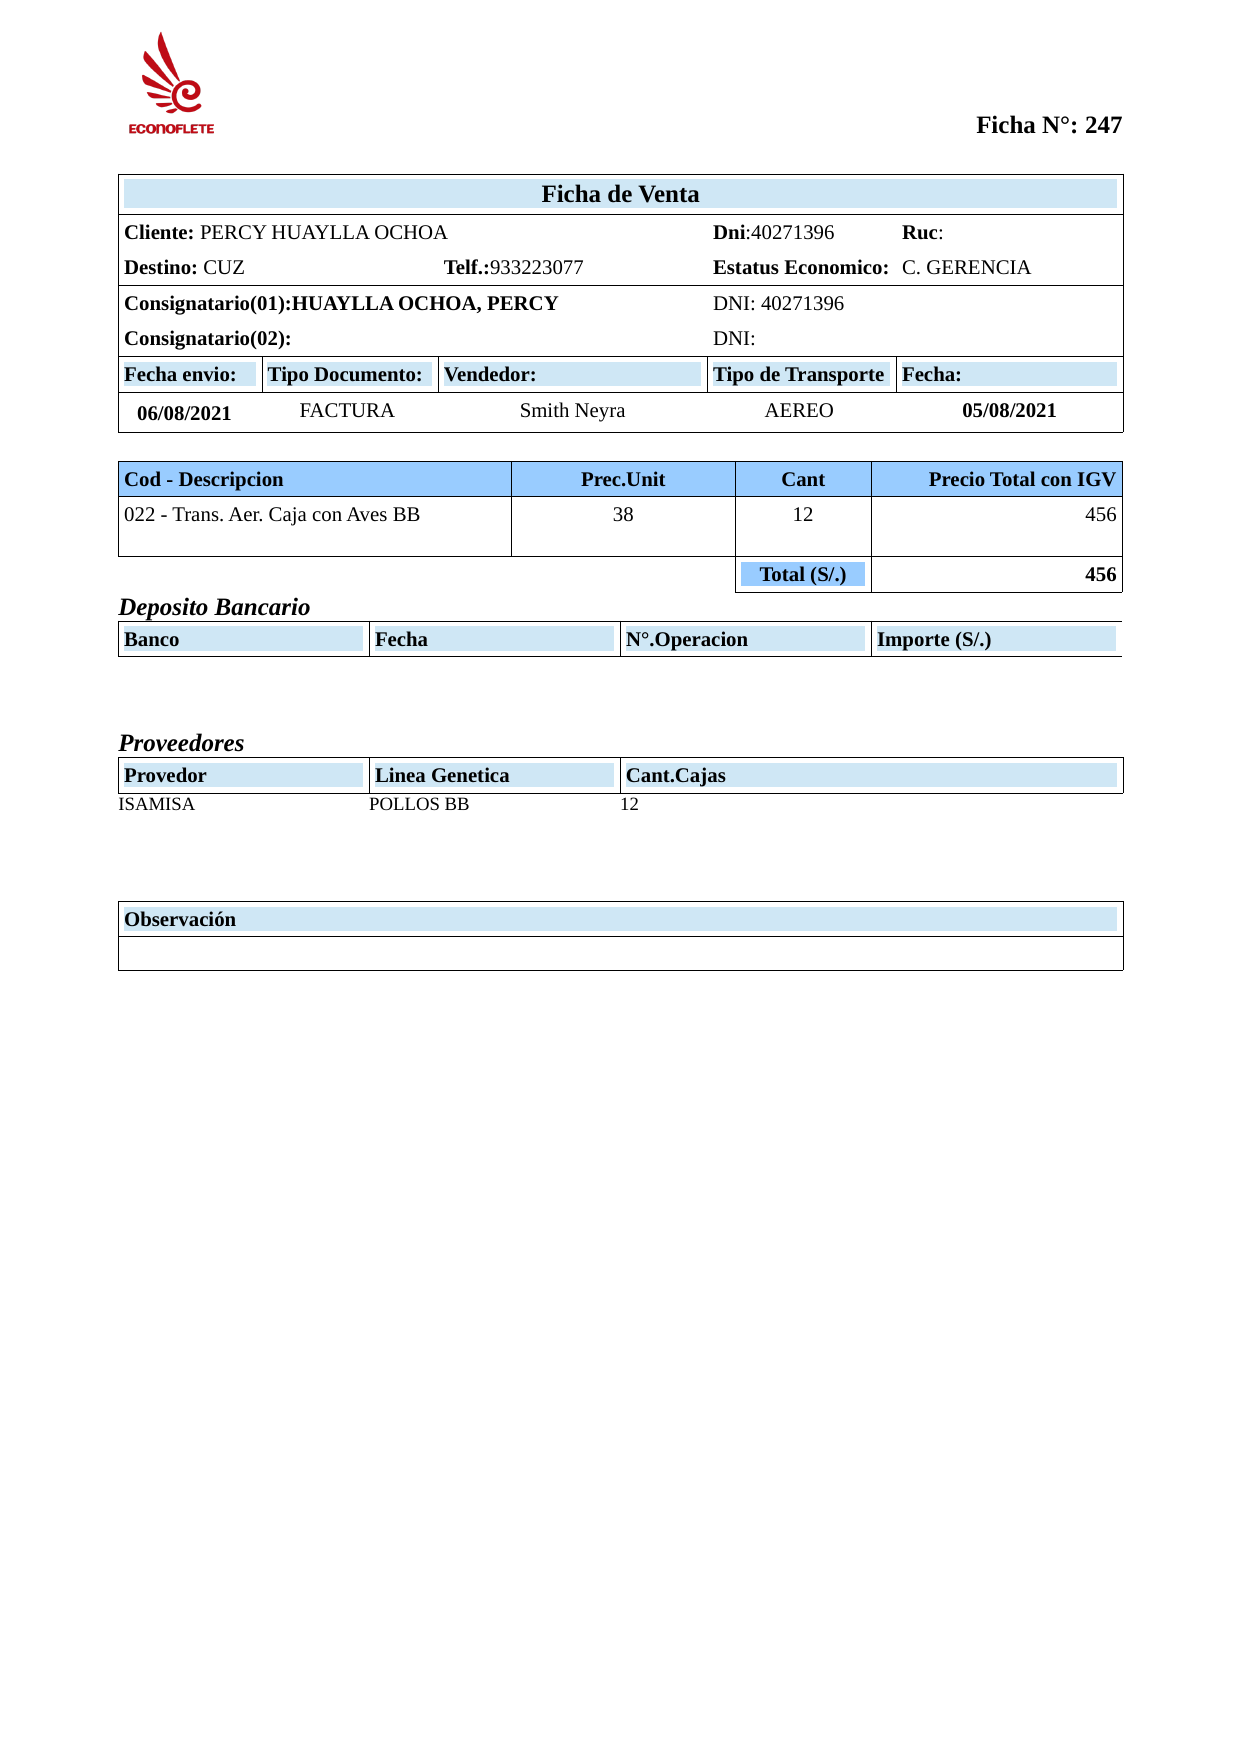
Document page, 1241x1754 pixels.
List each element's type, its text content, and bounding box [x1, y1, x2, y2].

table_cell 06/08/2021 [119, 393, 262, 432]
table_cell Fecha envio: [119, 357, 262, 392]
table_cell 38 [512, 497, 735, 556]
table_cell C. GERENCIA [896, 249, 1123, 285]
table_cell Telf.:933223077 [438, 249, 707, 285]
table_header N°.Operacion [621, 622, 871, 656]
table_cell [620, 836, 1123, 858]
table_header Observación [119, 902, 1123, 936]
table_header Cant.Cajas [621, 758, 1123, 793]
table_cell [369, 680, 620, 704]
table_cell [369, 836, 620, 858]
table_cell [118, 815, 369, 836]
table_cell [118, 836, 369, 858]
table_cell [118, 879, 369, 901]
table_cell POLLOS BB [369, 794, 620, 814]
table_header Linea Genetica [370, 758, 620, 793]
table_cell 022 - Trans. Aer. Caja con Aves BB [119, 497, 511, 556]
table_header Cod - Descripcion [119, 462, 511, 496]
table_cell [118, 680, 369, 704]
table_cell AEREO [707, 393, 896, 432]
table_cell 05/08/2021 [896, 393, 1123, 432]
table_header Prec.Unit [512, 462, 735, 496]
table_cell [620, 705, 871, 728]
table_cell DNI: 40271396 [707, 286, 1123, 321]
table_cell [118, 858, 369, 879]
table_cell Tipo de Transporte [708, 357, 896, 392]
text Deposito Bancario [118, 592, 1122, 621]
table_cell Consignatario(01):HUAYLLA OCHOA, PERCY [119, 286, 707, 321]
table_header Fecha [370, 622, 620, 656]
table_cell [620, 657, 871, 680]
table_header Precio Total con IGV [872, 462, 1122, 496]
table_cell [871, 657, 1122, 680]
table_cell [369, 705, 620, 728]
table_cell Destino: CUZ [119, 249, 438, 285]
table_cell Smith Neyra [438, 393, 707, 432]
table_cell Vendedor: [439, 357, 707, 392]
table_cell 456 [872, 497, 1122, 556]
table_cell Tipo Documento: [263, 357, 438, 392]
table_cell [119, 937, 1123, 969]
table_cell 456 [872, 557, 1122, 592]
table_cell DNI: [707, 321, 1123, 356]
table_cell [871, 680, 1122, 704]
table_cell [118, 657, 369, 680]
table_cell Ruc: [896, 215, 1123, 249]
table_cell Consignatario(02): [119, 321, 707, 356]
table_cell [369, 858, 620, 879]
table_header Ficha de Venta [119, 175, 1123, 214]
table_cell 12 [736, 497, 871, 556]
table_cell [620, 815, 1123, 836]
text Proveedores [118, 728, 1122, 757]
table_cell [620, 879, 1123, 901]
table_cell [620, 680, 871, 704]
table_header Cant [736, 462, 871, 496]
table_cell [369, 879, 620, 901]
table_cell FACTURA [262, 393, 438, 432]
table_cell 12 [620, 794, 1123, 814]
table_cell Fecha: [897, 357, 1123, 392]
table_cell [620, 858, 1123, 879]
table_cell [118, 705, 369, 728]
table_cell [369, 657, 620, 680]
table_cell Total (S/.) [736, 557, 871, 592]
table_cell Estatus Economico: [707, 249, 896, 285]
table_cell [871, 705, 1122, 728]
table_cell Cliente: PERCY HUAYLLA OCHOA [119, 215, 707, 249]
picture [118, 31, 225, 134]
table_cell [118, 557, 511, 592]
table_header Importe (S/.) [872, 622, 1122, 656]
table_cell Dni:40271396 [707, 215, 896, 249]
table_cell [511, 557, 735, 592]
table_cell ISAMISA [118, 794, 369, 814]
table_header Banco [119, 622, 369, 656]
table_header Provedor [119, 758, 369, 793]
table_cell [369, 815, 620, 836]
